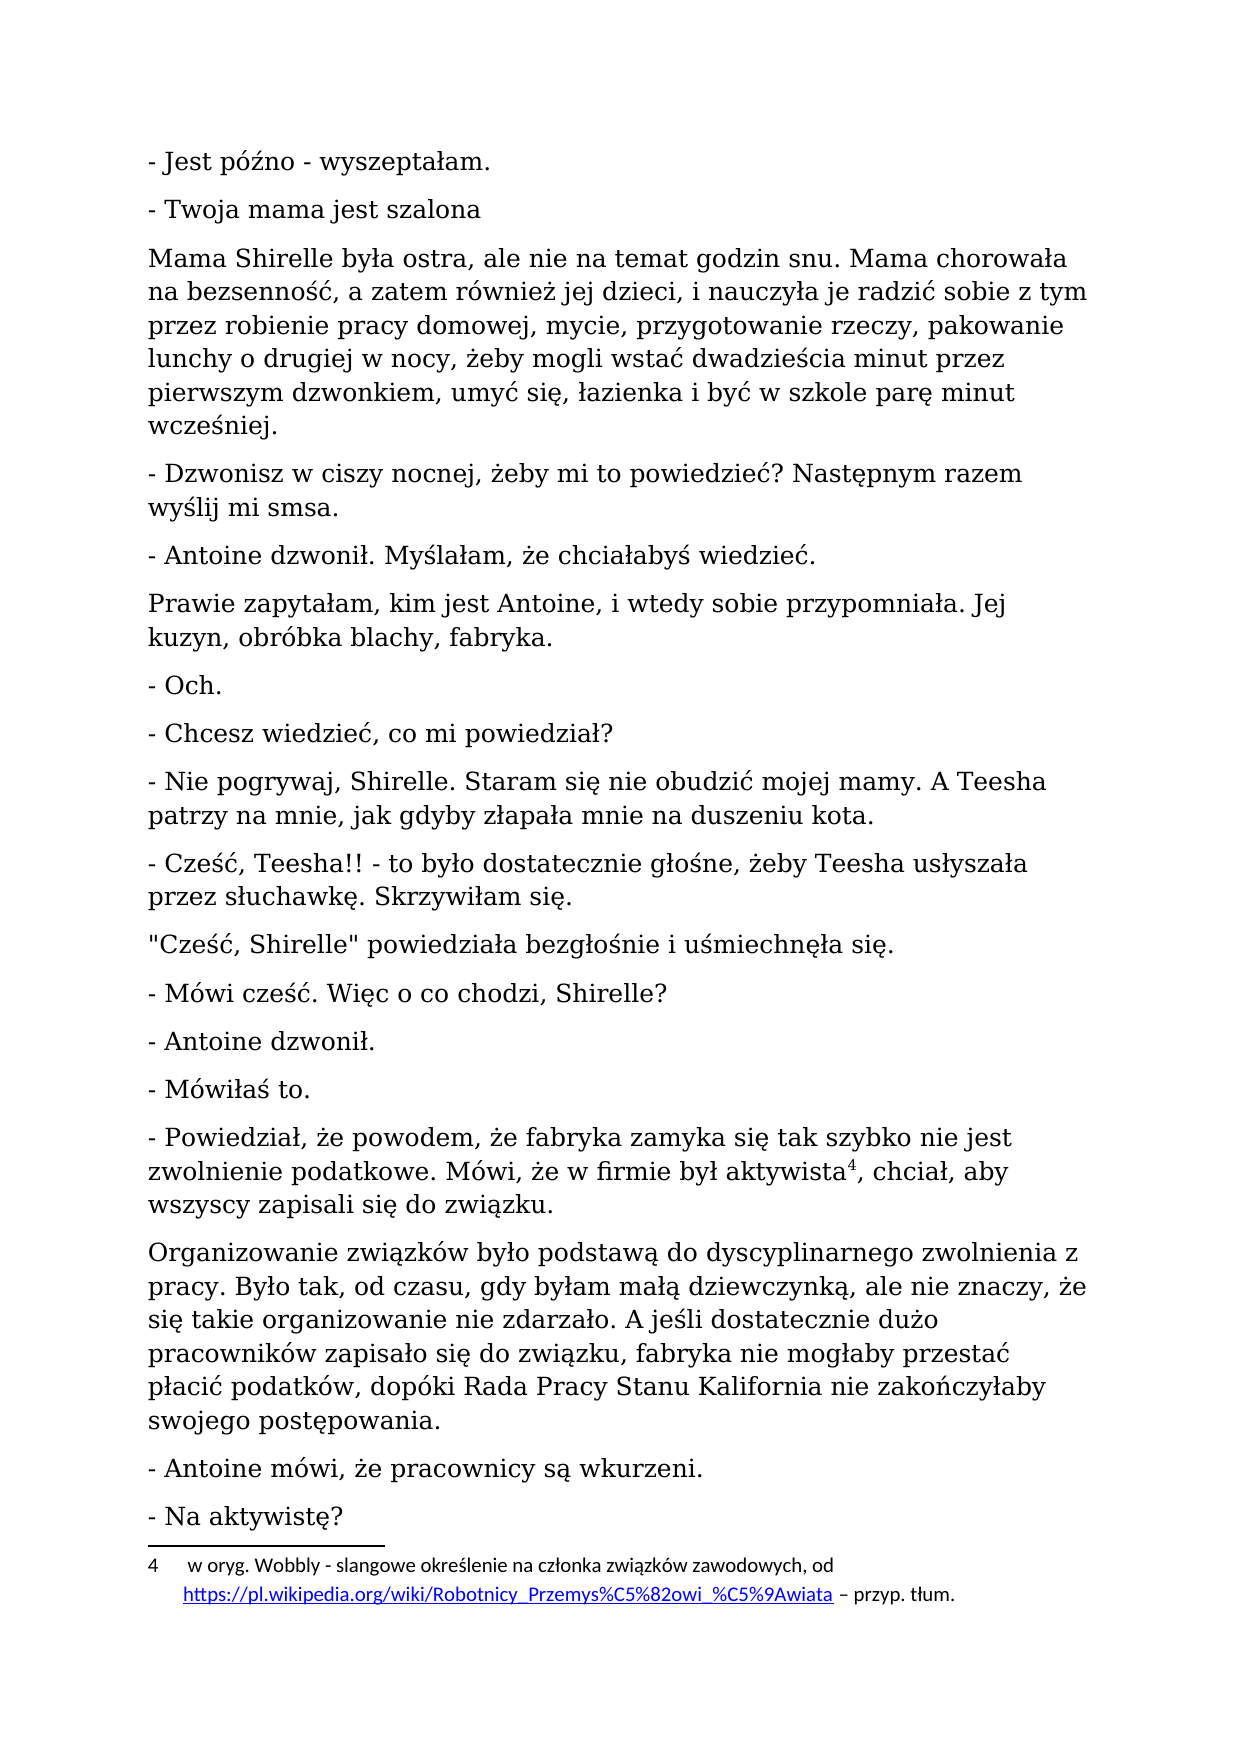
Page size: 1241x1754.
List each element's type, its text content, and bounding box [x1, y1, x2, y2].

text - Powiedział, że powodem, że fabryka zamyka się tak szybko nie jest zwolnienie podatkowe. Mówi, że w firmie był aktywista, chciał, aby wszyscy zapisali się do związku. [148, 1123, 1093, 1219]
text - Nie pogrywaj, Shirelle. Staram się nie obudzić mojej mamy. A Teesha patrzy na mnie, jak gdyby złapała mnie na duszeniu kota. [148, 767, 1093, 830]
text - Antoine mówi, że pracownicy są wkurzeni. [148, 1454, 1093, 1483]
text Prawie zapytałam, kim jest Antoine, i wtedy sobie przypomniała. Jej kuzyn, obróbka blachy, fabryka. [148, 589, 1093, 652]
text "Cześć, Shirelle" powiedziała bezgłośnie i uśmiechnęła się. [148, 931, 1093, 960]
text - Twoja mama jest szalona [148, 196, 1093, 225]
text Organizowanie związków było podstawą do dyscyplinarnego zwolnienia z pracy. Było tak, od czasu, gdy byłam małą dziewczynką, ale nie znaczy, że się takie organizowanie nie zdarzało. A jeśli dostatecznie dużo pracowników zapisało się do związku, fabryka nie mogłaby przestać płacić podatków, dopóki Rada Pracy Stanu Kalifornia nie zakończyłaby swojego postępowania. [148, 1238, 1093, 1435]
text - Cześć, Teesha!! - to było dostatecznie głośne, żeby Teesha usłyszała przez słuchawkę. Skrzywiłam się. [148, 849, 1093, 912]
text - Chcesz wiedzieć, co mi powiedział? [148, 719, 1093, 748]
text - Antoine dzwonił. Myślałam, że chciałabyś wiedzieć. [148, 541, 1093, 571]
text - Na aktywistę? [148, 1502, 1093, 1532]
text - Jest późno - wyszeptałam. [148, 148, 1093, 177]
text - Dzwonisz w ciszy nocnej, żeby mi to powiedzieć? Następnym razem wyślij mi smsa. [148, 460, 1093, 522]
text - Mówiłaś to. [148, 1075, 1093, 1104]
text w oryg. Wobbly - slangowe określenie na członka związków zawodowych, od https://pl.wikipedia.org/wiki/Robotnicy_Przemys%C5%82owi_%C5%9Awiata – przyp. tłum. [148, 1552, 1093, 1606]
text - Antoine dzwonił. [148, 1027, 1093, 1056]
text - Mówi cześć. Więc o co chodzi, Shirelle? [148, 979, 1093, 1008]
text - Och. [148, 671, 1093, 700]
text Mama Shirelle była ostra, ale nie na temat godzin snu. Mama chorowała na bezsenność, a zatem również jej dzieci, i nauczyła je radzić sobie z tym przez robienie pracy domowej, mycie, przygotowanie rzeczy, pakowanie lunchy o drugiej w nocy, żeby mogli wstać dwadzieścia minut przez pierwszym dzwonkiem, umyć się, łazienka i być w szkole parę minut wcześniej. [148, 244, 1093, 441]
